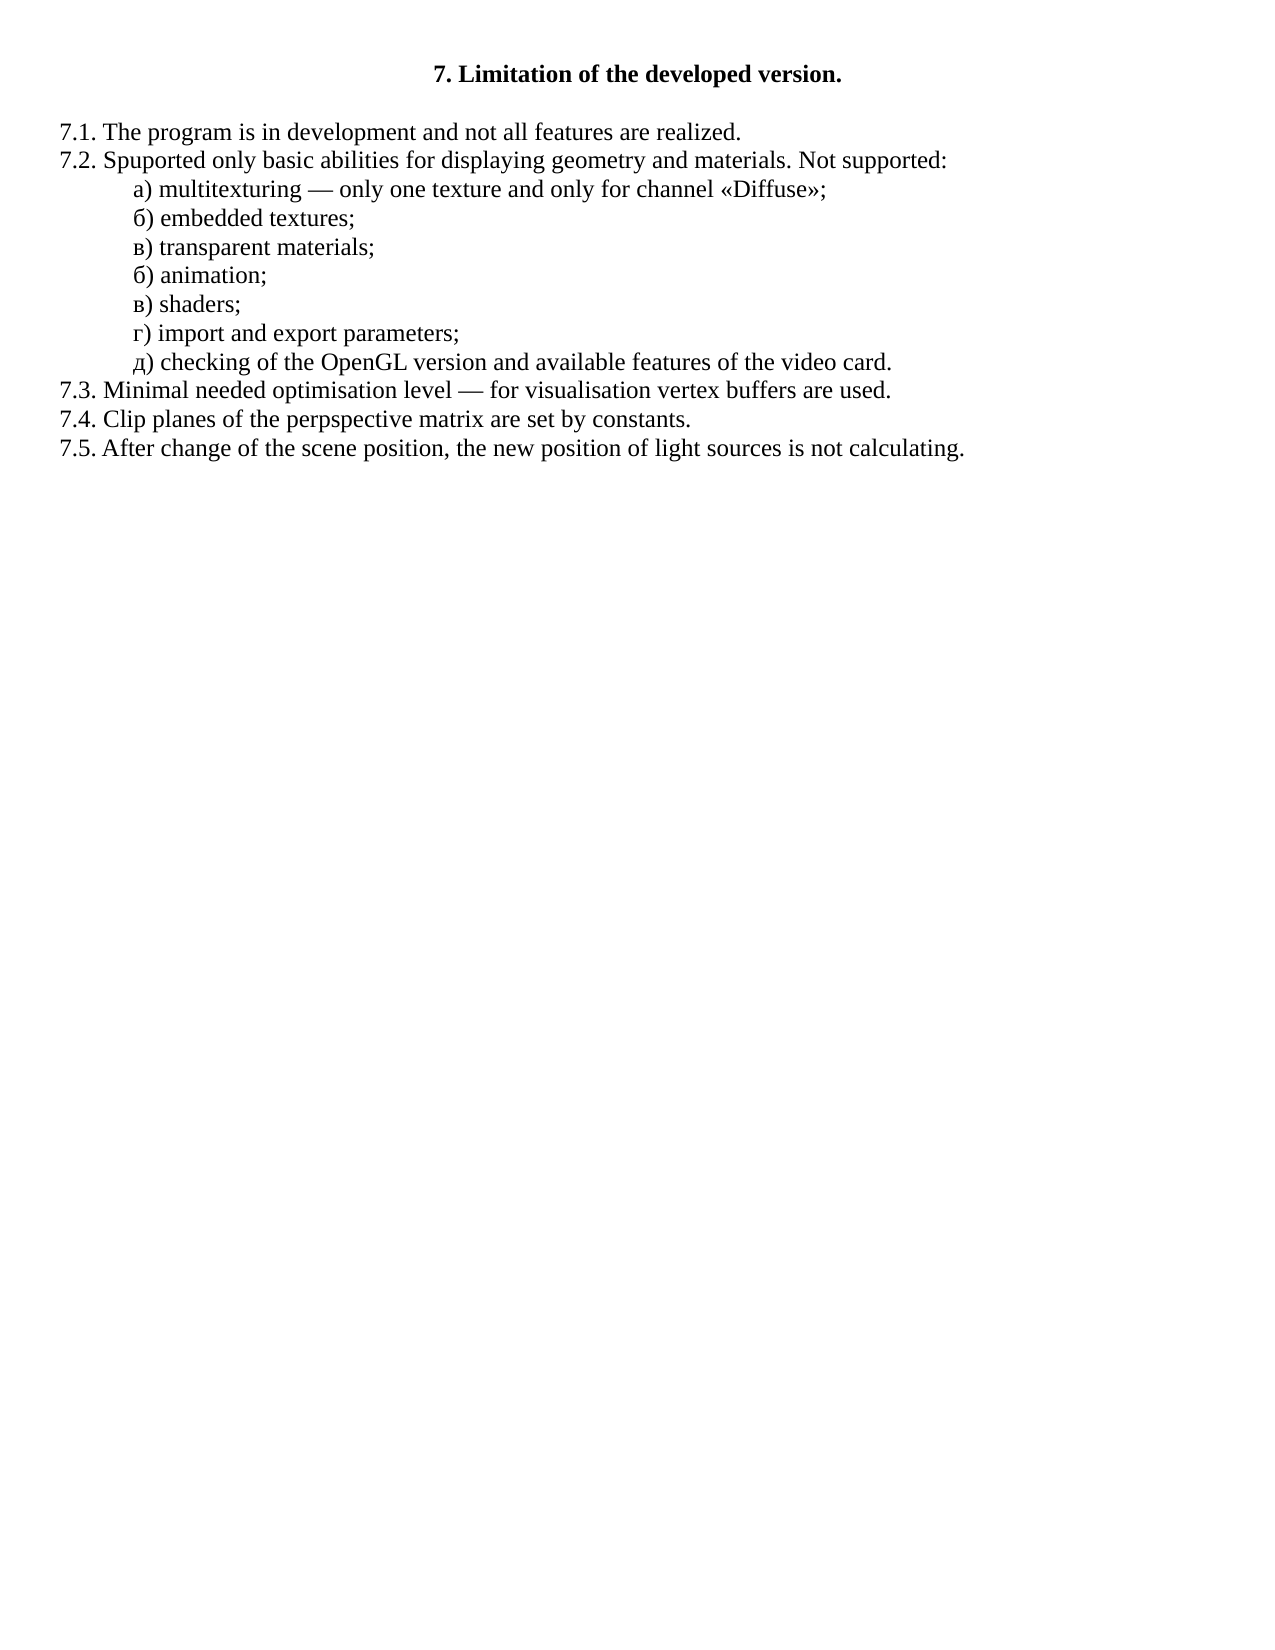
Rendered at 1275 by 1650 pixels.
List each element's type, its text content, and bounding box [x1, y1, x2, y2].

text б) animation; [59, 260, 1216, 289]
text 7.3. Minimal needed optimisation level — for visualisation vertex buffers are used. [59, 375, 1216, 404]
text г) import and export parameters; [59, 318, 1216, 347]
text в) shaders; [59, 289, 1216, 318]
text 7.5. After change of the scene position, the new position of light sources is not calculating. [59, 433, 1216, 462]
text б) embedded textures; [59, 203, 1216, 232]
text 7.2. Spuported only basic abilities for displaying geometry and materials. Not supported: [59, 145, 1216, 174]
text а) multitexturing — only one texture and only for channel «Diffuse»; [59, 174, 1216, 203]
text 7. Limitation of the developed version. [59, 59, 1216, 88]
text в) transparent materials; [59, 232, 1216, 260]
text 7.4. Clip planes of the perpspective matrix are set by constants. [59, 404, 1216, 433]
text д) checking of the OpenGL version and available features of the video card. [59, 347, 1216, 375]
text 7.1. The program is in development and not all features are realized. [59, 117, 1216, 145]
